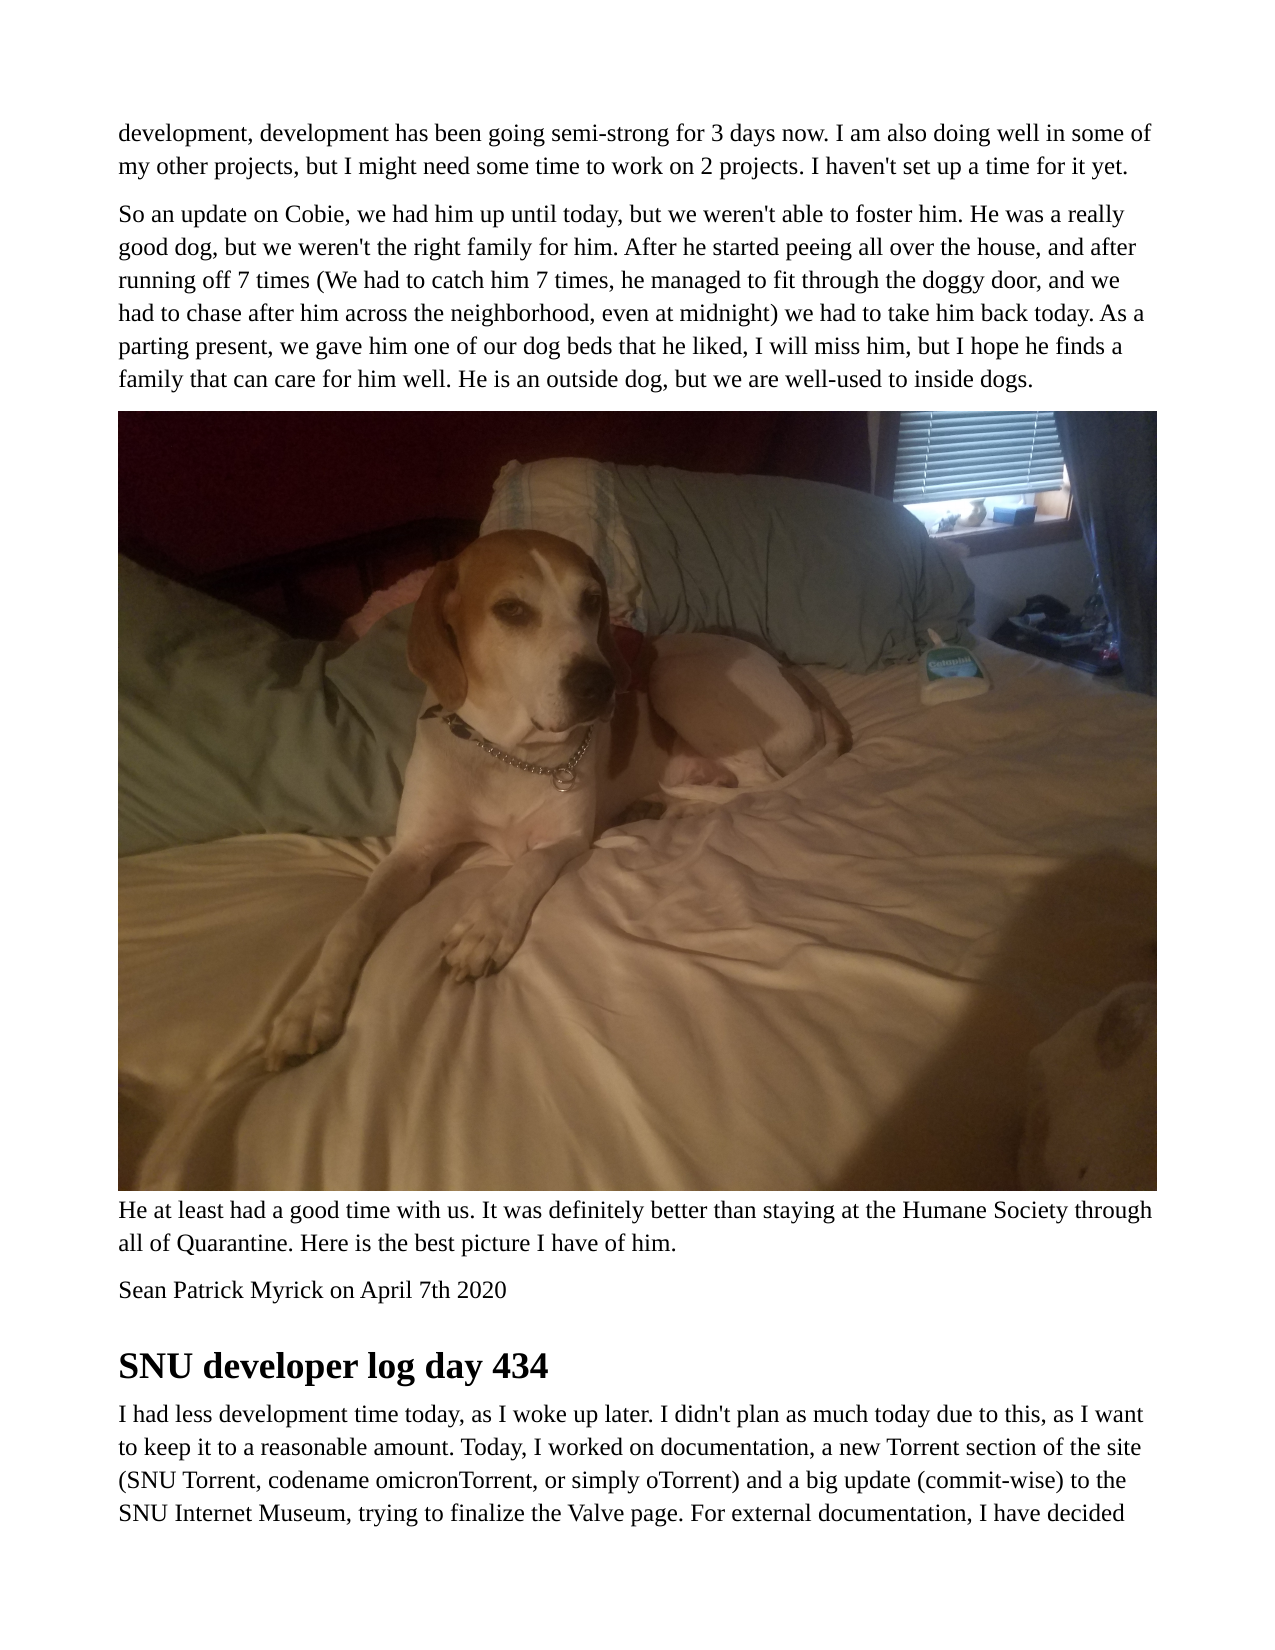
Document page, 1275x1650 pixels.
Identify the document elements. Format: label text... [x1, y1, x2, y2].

text Sean Patrick Myrick on April 7th 2020 [118, 1275, 1157, 1304]
text He at least had a good time with us. It was definitely better than staying at the Humane Society through all of Quarantine. Here is the best picture I have of him. [118, 1191, 1157, 1257]
text I had less development time today, as I woke up later. I didn't plan as much today due to this, as I want to keep it to a reasonable amount. Today, I worked on documentation, a new Torrent section of the site (SNU Torrent, codename omicronTorrent, or simply oTorrent) and a big update (commit-wise) to the SNU Internet Museum, trying to finalize the Valve page. For external documentation, I have decided [118, 1399, 1157, 1527]
picture [118, 411, 1157, 1191]
text So an update on Cobie, we had him up until today, but we weren't able to foster him. He was a really good dog, but we weren't the right family for him. After he started peeing all over the house, and after running off 7 times (We had to catch him 7 times, he managed to fit through the doggy door, and we had to chase after him across the neighborhood, even at midnight) we had to take him back today. As a parting present, we gave him one of our dog beds that he liked, I will miss him, but I hope he finds a family that can care for him well. He is an outside dog, but we are well-used to inside dogs. [118, 199, 1157, 393]
text development, development has been going semi-strong for 3 days now. I am also doing well in some of my other projects, but I might need some time to work on 2 projects. I haven't set up a time for it yet. [118, 118, 1157, 180]
subtitle SNU developer log day 434 [118, 1344, 1157, 1387]
